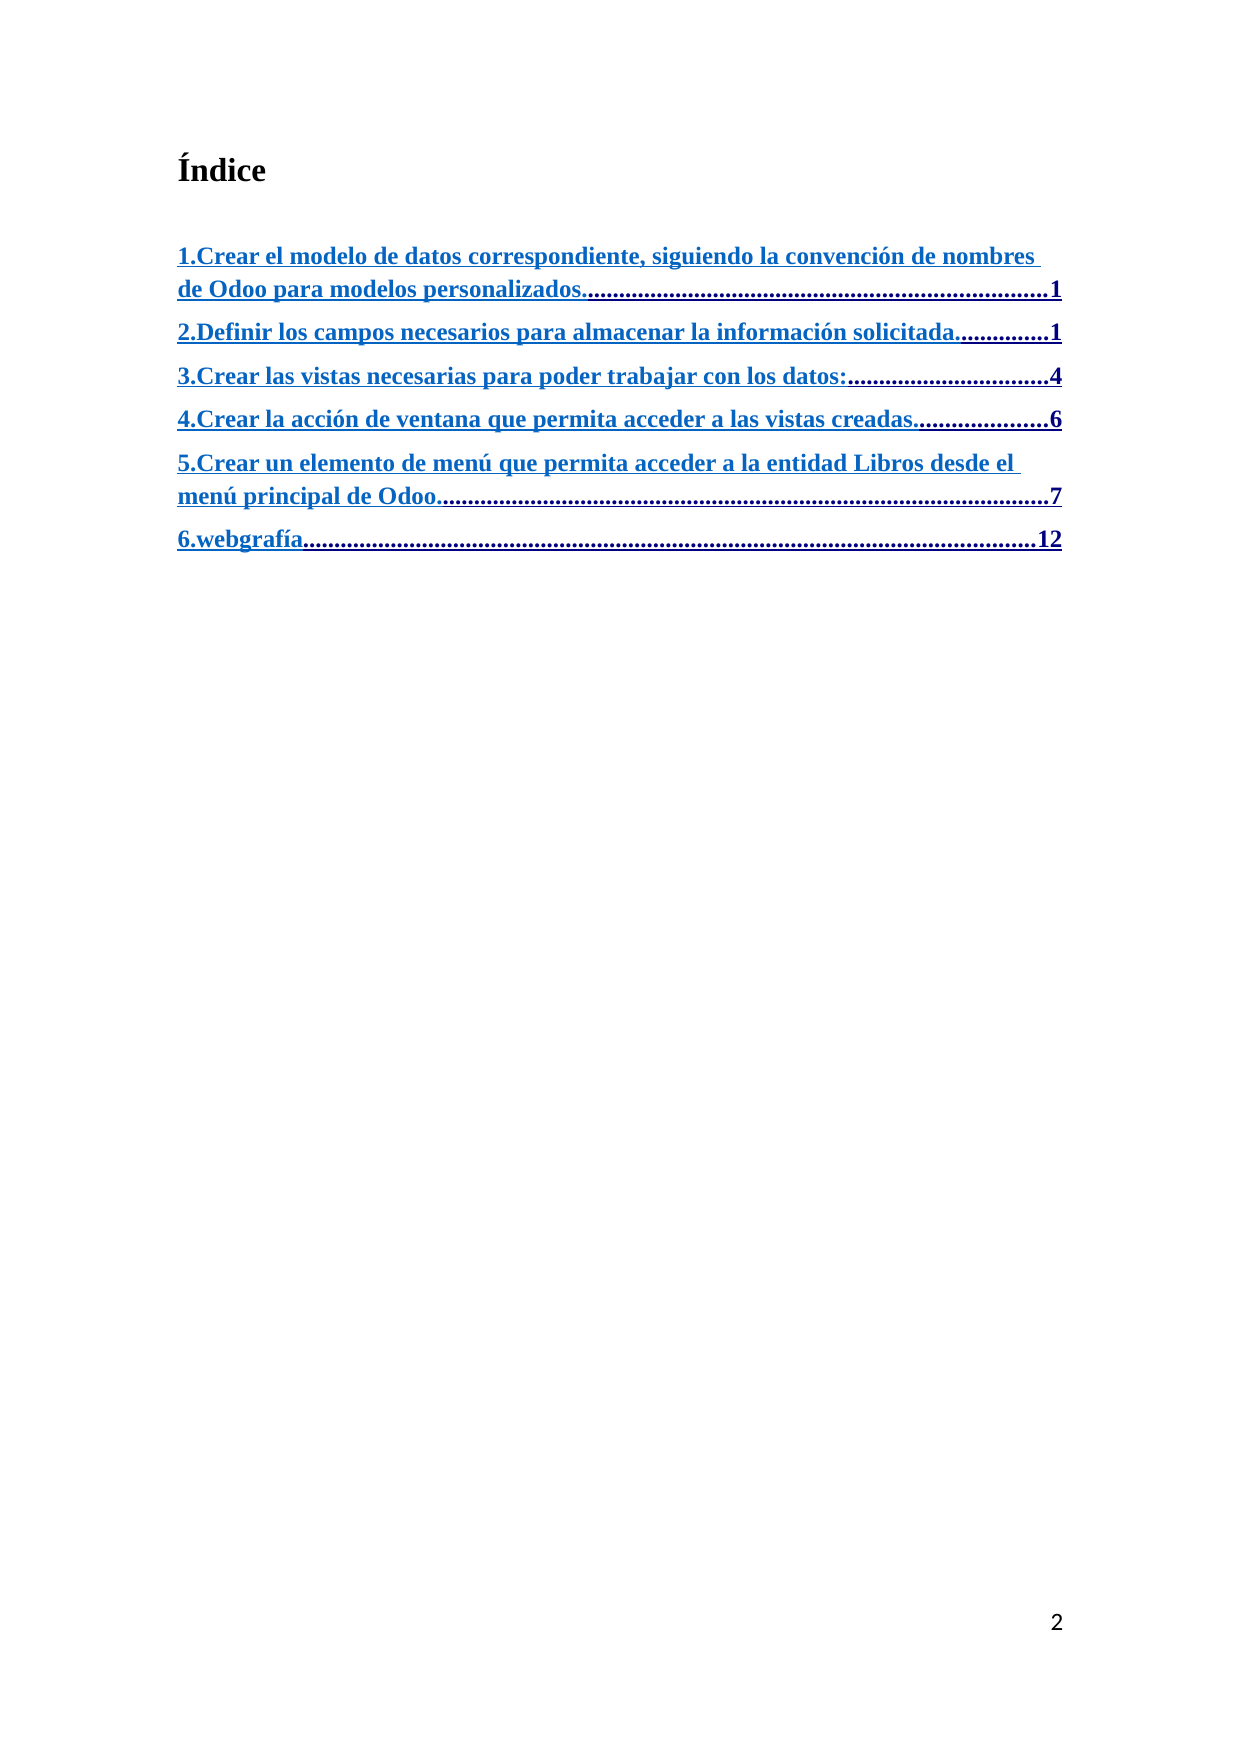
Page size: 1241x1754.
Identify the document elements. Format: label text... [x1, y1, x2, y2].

text 2.Definir los campos necesarios para almacenar la información solicitada. 1 [177, 317, 1063, 346]
text 3.Crear las vistas necesarias para poder trabajar con los datos: 4 [177, 361, 1063, 390]
text 6.webgrafía 12 [177, 524, 1063, 553]
text 1.Crear el modelo de datos correspondiente, siguiendo la convención de nombres de Odoo para modelos personalizados. 1 [177, 241, 1063, 303]
text 4.Crear la acción de ventana que permita acceder a las vistas creadas. 6 [177, 404, 1063, 433]
text 5.Crear un elemento de menú que permita acceder a la entidad Libros desde el menú principal de Odoo. 7 [177, 448, 1063, 509]
text Índice [177, 150, 1063, 189]
